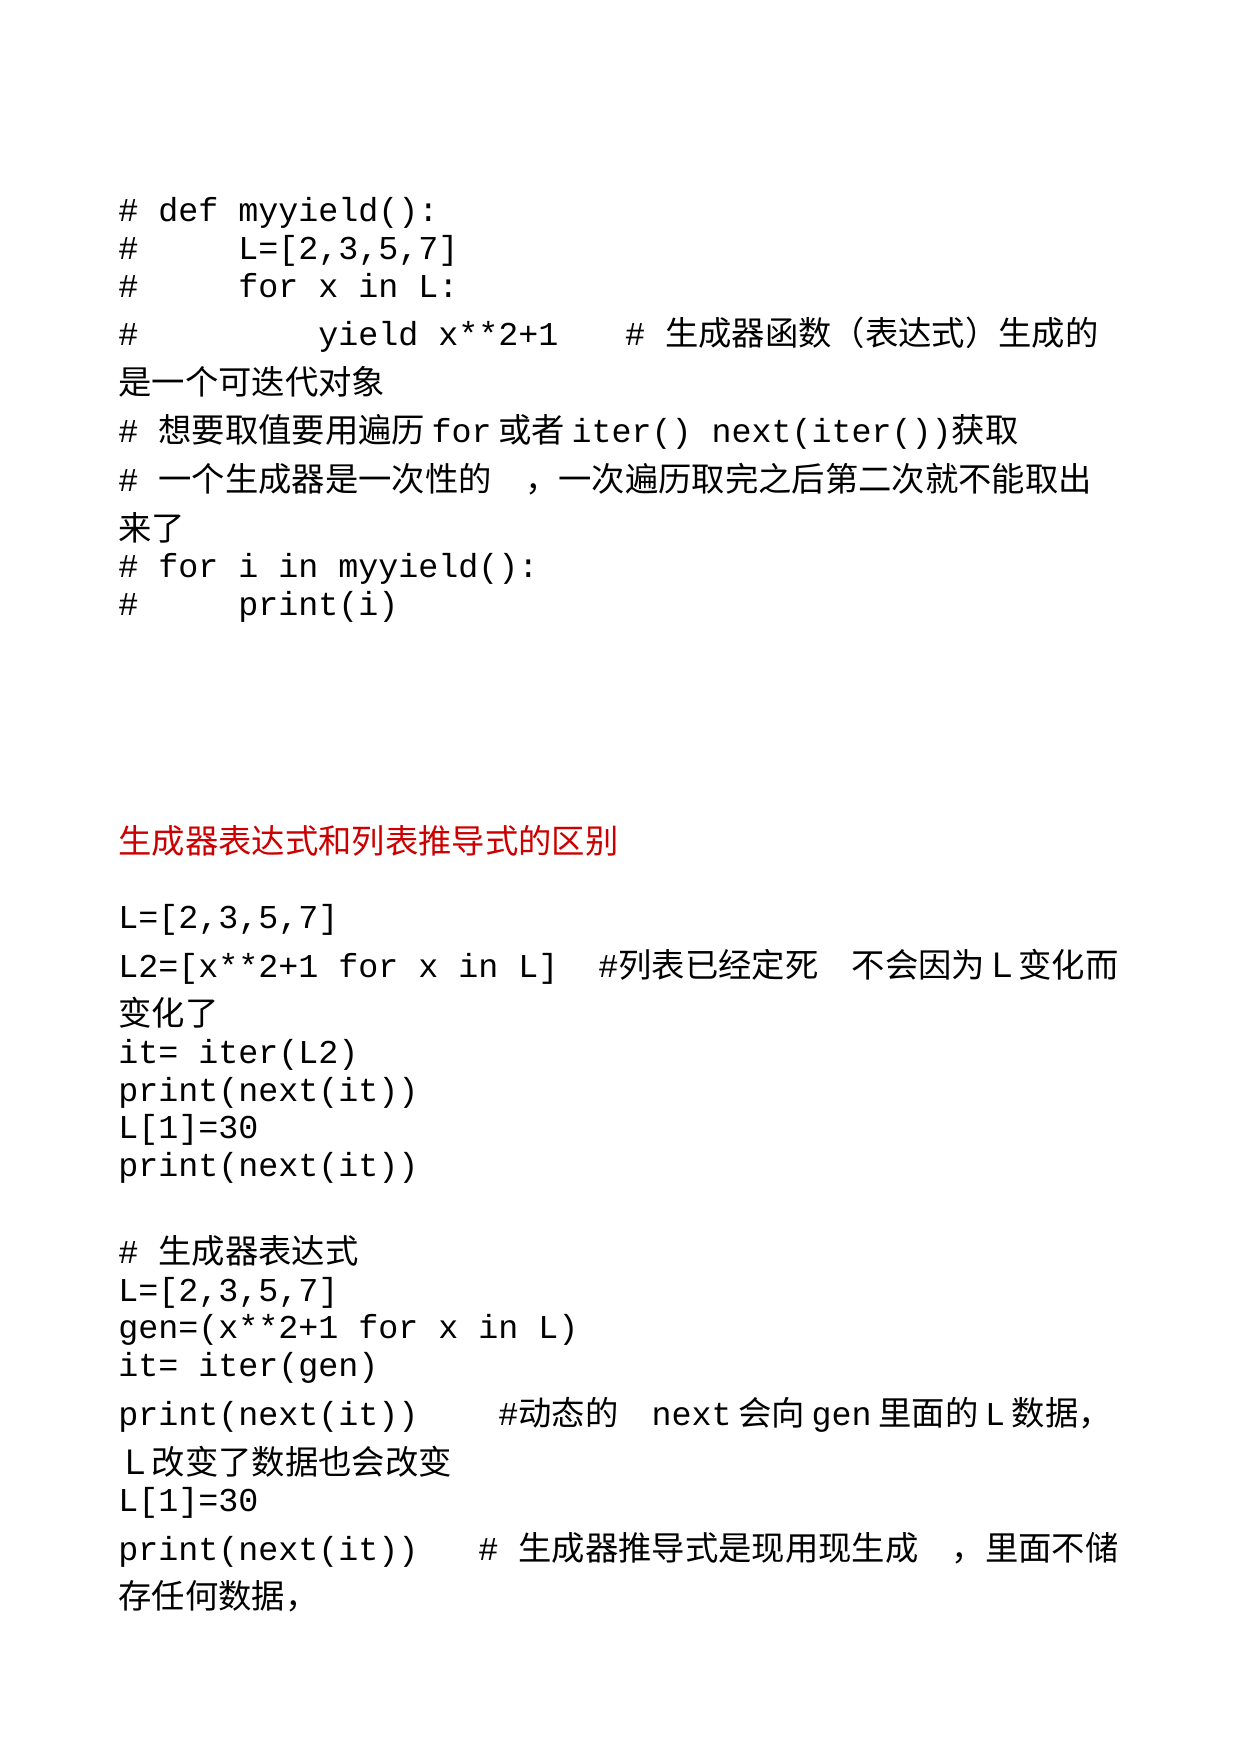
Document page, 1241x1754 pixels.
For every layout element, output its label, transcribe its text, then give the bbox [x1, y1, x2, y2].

text it= iter(gen) [118, 1349, 1122, 1387]
text print(next(it)) [118, 1149, 1122, 1187]
text # def myyield(): [118, 194, 1122, 232]
text L2=[x**2+1 for x in L] #列表已经定死 不会因为Ｌ变化而变化了 [118, 938, 1122, 1035]
text # 一个生成器是一次性的 ，一次遍历取完之后第二次就不能取出来了 [118, 453, 1122, 550]
text print(next(it)) [118, 1073, 1122, 1111]
text # print(i) [118, 588, 1122, 626]
text L=[2,3,5,7] [118, 901, 1122, 938]
text # 生成器表达式 [118, 1224, 1122, 1273]
text # 想要取值要用遍历for或者iter() next(iter())获取 [118, 404, 1122, 453]
text # L=[2,3,5,7] [118, 232, 1122, 269]
text # for i in myyield(): [118, 550, 1122, 588]
text # for x in L: [118, 269, 1122, 307]
text L[1]=30 [118, 1111, 1122, 1149]
text print(next(it)) #动态的 next会向gen里面的L数据，Ｌ改变了数据也会改变 [118, 1387, 1122, 1484]
text L[1]=30 [118, 1484, 1122, 1521]
text it= iter(L2) [118, 1035, 1122, 1073]
text 生成器表达式和列表推导式的区别 [118, 814, 1122, 863]
text # yield x**2+1 # 生成器函数（表达式）生成的是一个可迭代对象 [118, 307, 1122, 404]
text L=[2,3,5,7] [118, 1273, 1122, 1311]
text gen=(x**2+1 for x in L) [118, 1311, 1122, 1349]
text print(next(it)) # 生成器推导式是现用现生成 ，里面不储存任何数据， [118, 1521, 1122, 1618]
